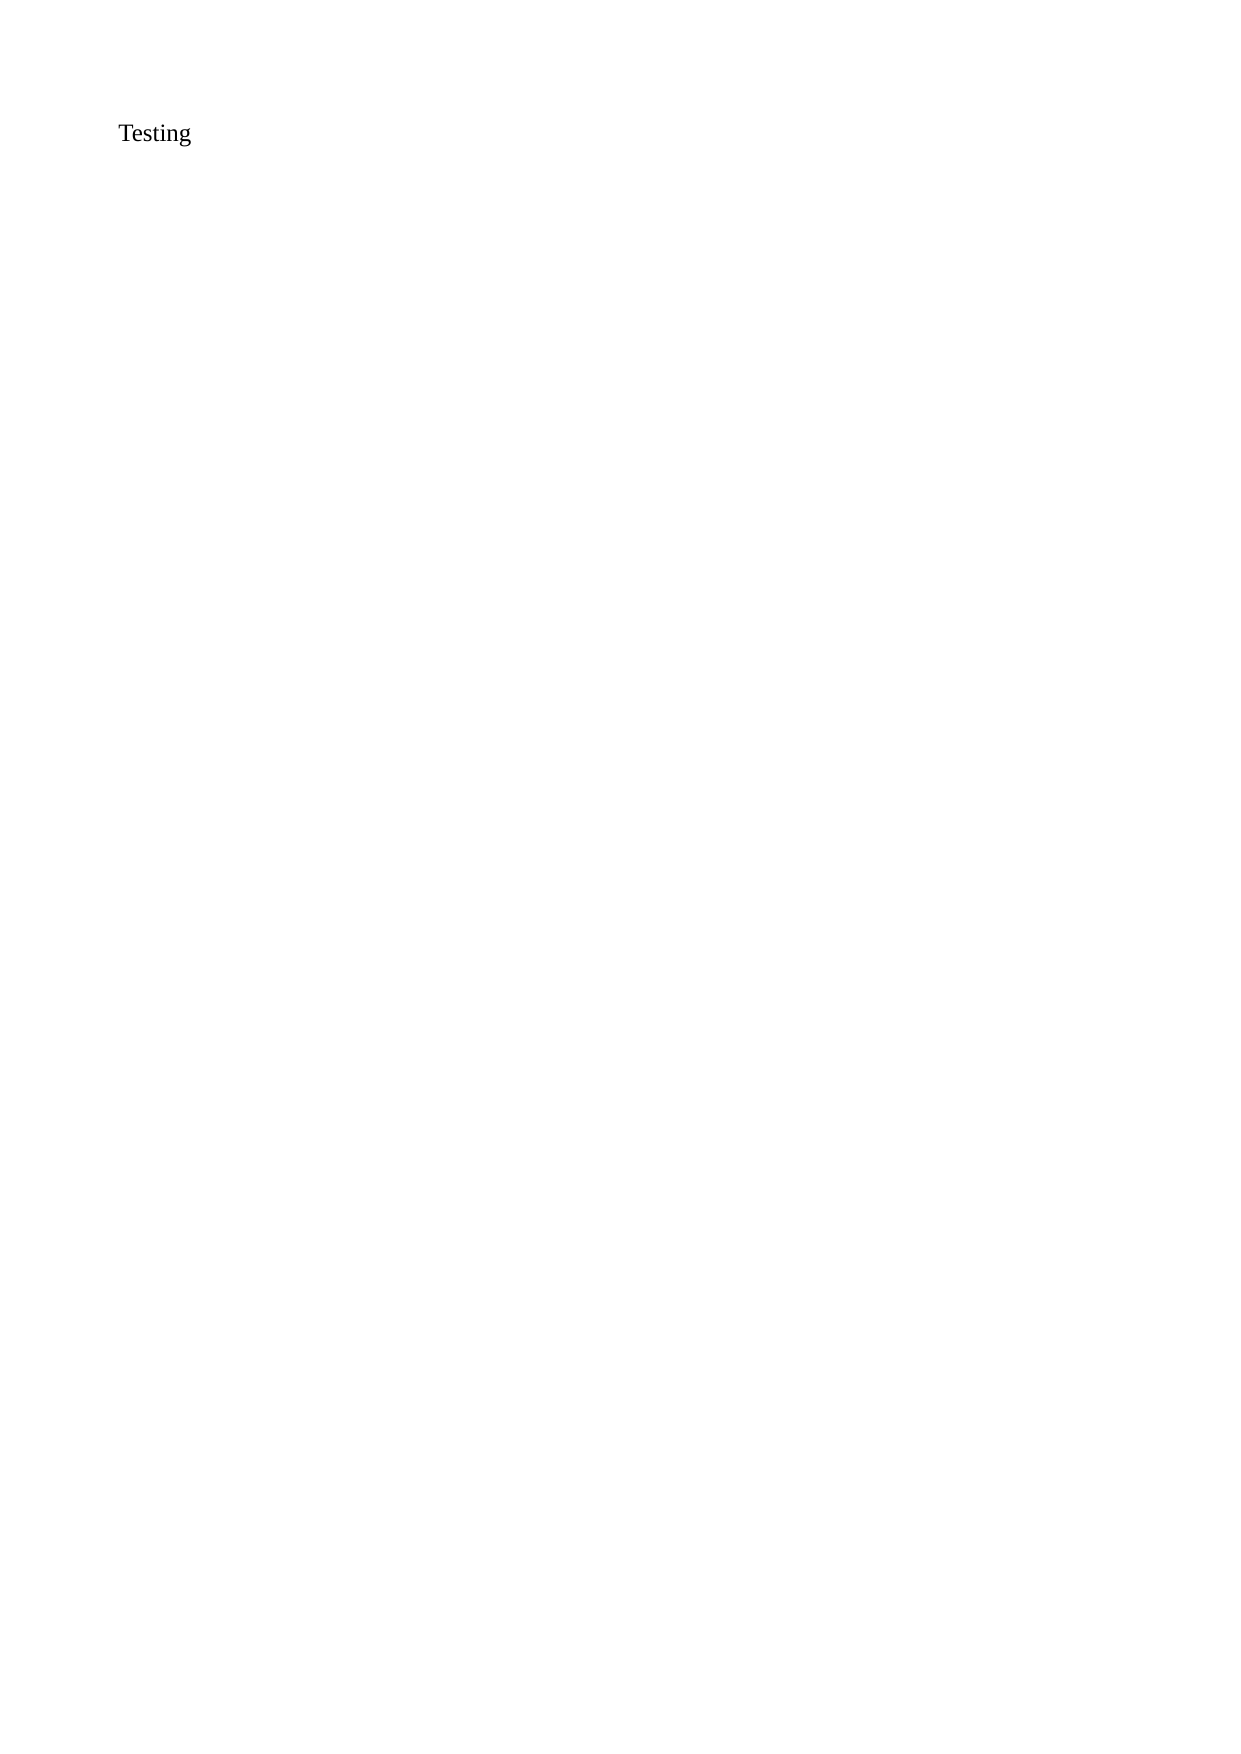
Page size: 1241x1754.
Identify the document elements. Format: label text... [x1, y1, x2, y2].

text Testing [118, 118, 1122, 147]
